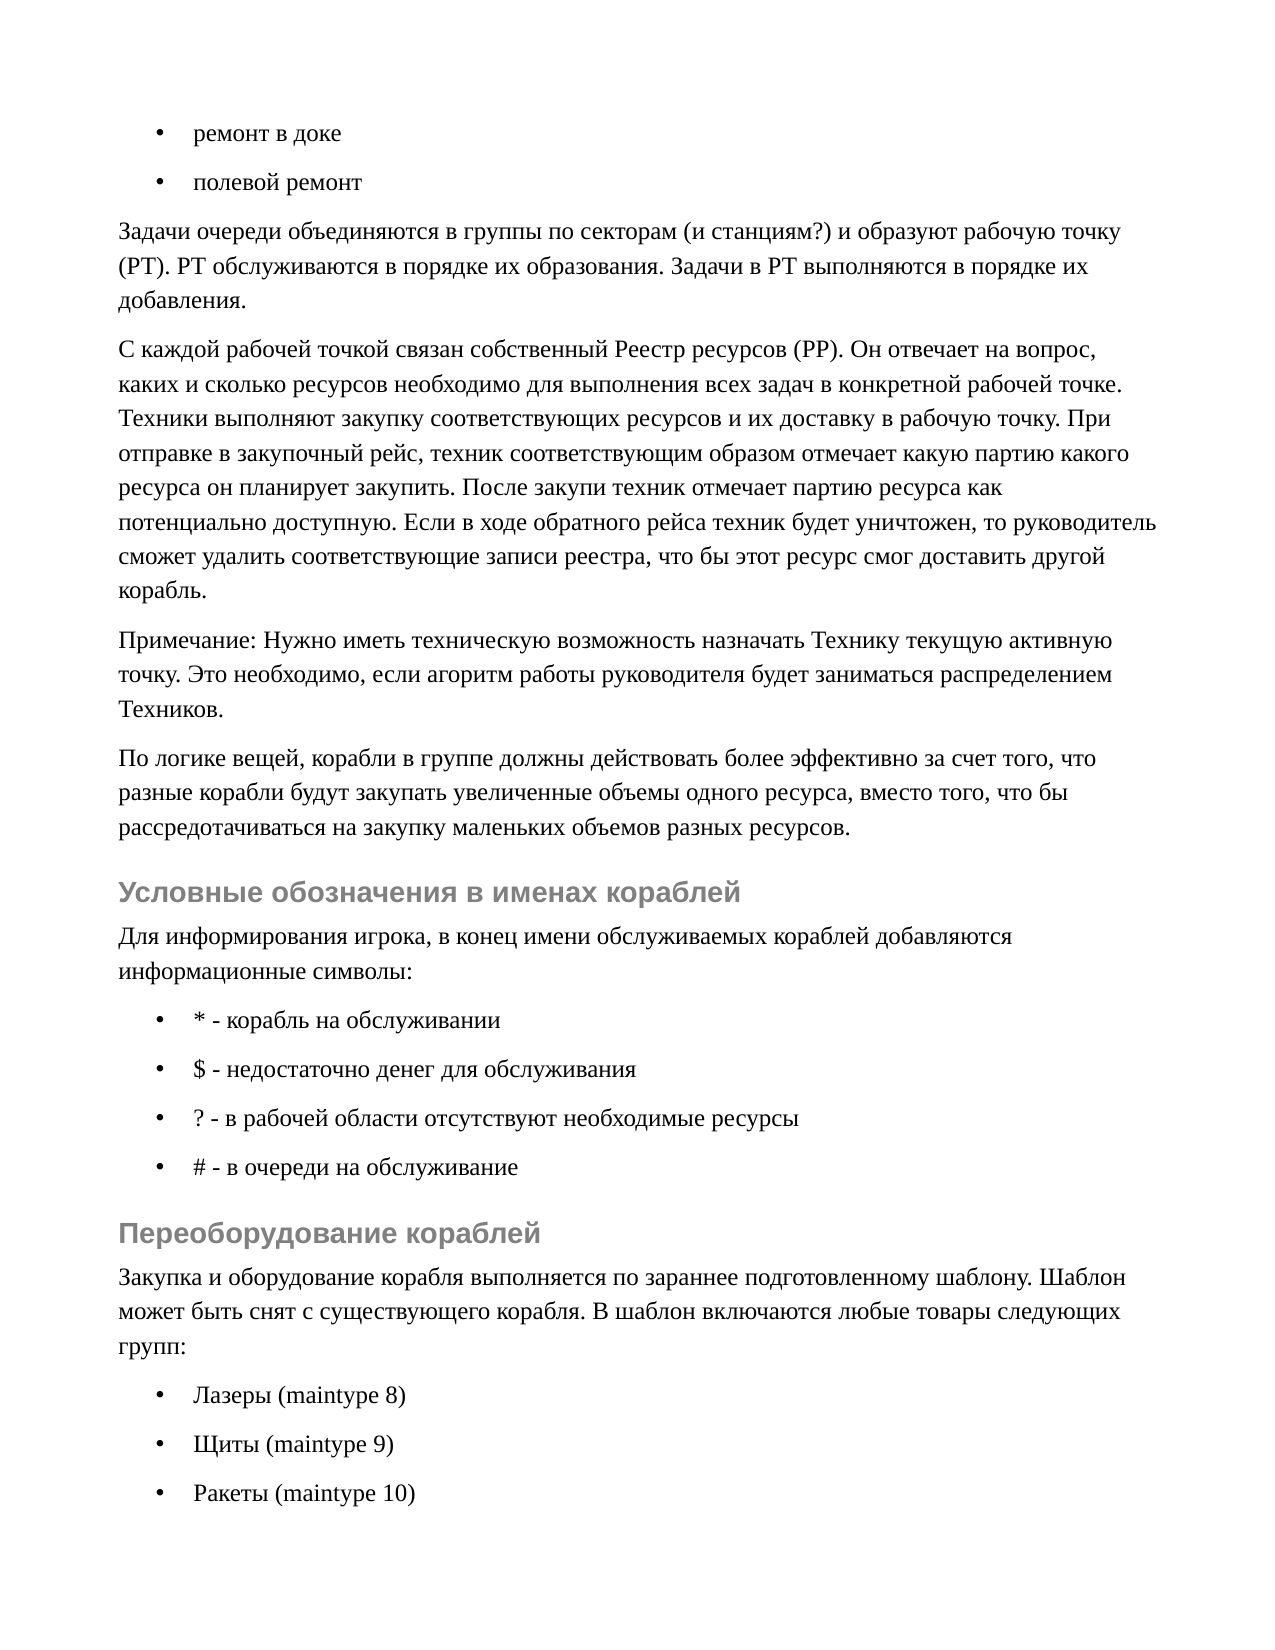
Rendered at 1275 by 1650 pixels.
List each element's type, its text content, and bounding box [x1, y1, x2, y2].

list Ракеты (maintype 10) [156, 1478, 1157, 1507]
text С каждой рабочей точкой связан собственный Реестр ресурсов (РР). Он отвечает на вопрос, каких и сколько ресурсов необходимо для выполнения всех задач в конкретной рабочей точке. Техники выполняют закупку соответствующих ресурсов и их доставку в рабочую точку. При отправке в закупочный рейс, техник соответствующим образом отмечает какую партию какого ресурса он планирует закупить. После закупи техник отмечает партию ресурса как потенциально доступную. Если в ходе обратного рейса техник будет уничтожен, то руководитель сможет удалить соответствующие записи реестра, что бы этот ресурс смог доставить другой корабль. [118, 334, 1157, 604]
list ремонт в доке [156, 118, 1157, 147]
list Щиты (maintype 9) [156, 1429, 1157, 1458]
text Задачи очереди объединяются в группы по секторам (и станциям?) и образуют рабочую точку (РТ). РТ обслуживаются в порядке их образования. Задачи в РТ выполняются в порядке их добавления. [118, 216, 1157, 314]
list ? - в рабочей области отсутствуют необходимые ресурсы [156, 1103, 1157, 1132]
list $ - недостаточно денег для обслуживания [156, 1054, 1157, 1083]
list * - корабль на обслуживании [156, 1005, 1157, 1034]
list # - в очереди на обслуживание [156, 1152, 1157, 1181]
text Примечание: Нужно иметь техническую возможность назначать Технику текущую активную точку. Это необходимо, если агоритм работы руководителя будет заниматься распределением Техников. [118, 625, 1157, 722]
subtitle Переоборудование кораблей [118, 1216, 1157, 1249]
text По логике вещей, корабли в группе должны действовать более эффективно за счет того, что разные корабли будут закупать увеличенные объемы одного ресурса, вместо того, что бы рассредотачиваться на закупку маленьких объемов разных ресурсов. [118, 743, 1157, 840]
subtitle Условные обозначения в именах кораблей [118, 875, 1157, 909]
list полевой ремонт [156, 167, 1157, 196]
text Закупка и оборудование корабля выполняется по зараннее подготовленному шаблону. Шаблон может быть снят с существующего корабля. В шаблон включаются любые товары следующих групп: [118, 1262, 1157, 1359]
text Для информирования игрока, в конец имени обслуживаемых кораблей добавляются информационные символы: [118, 921, 1157, 984]
list Лазеры (maintype 8) [156, 1380, 1157, 1408]
